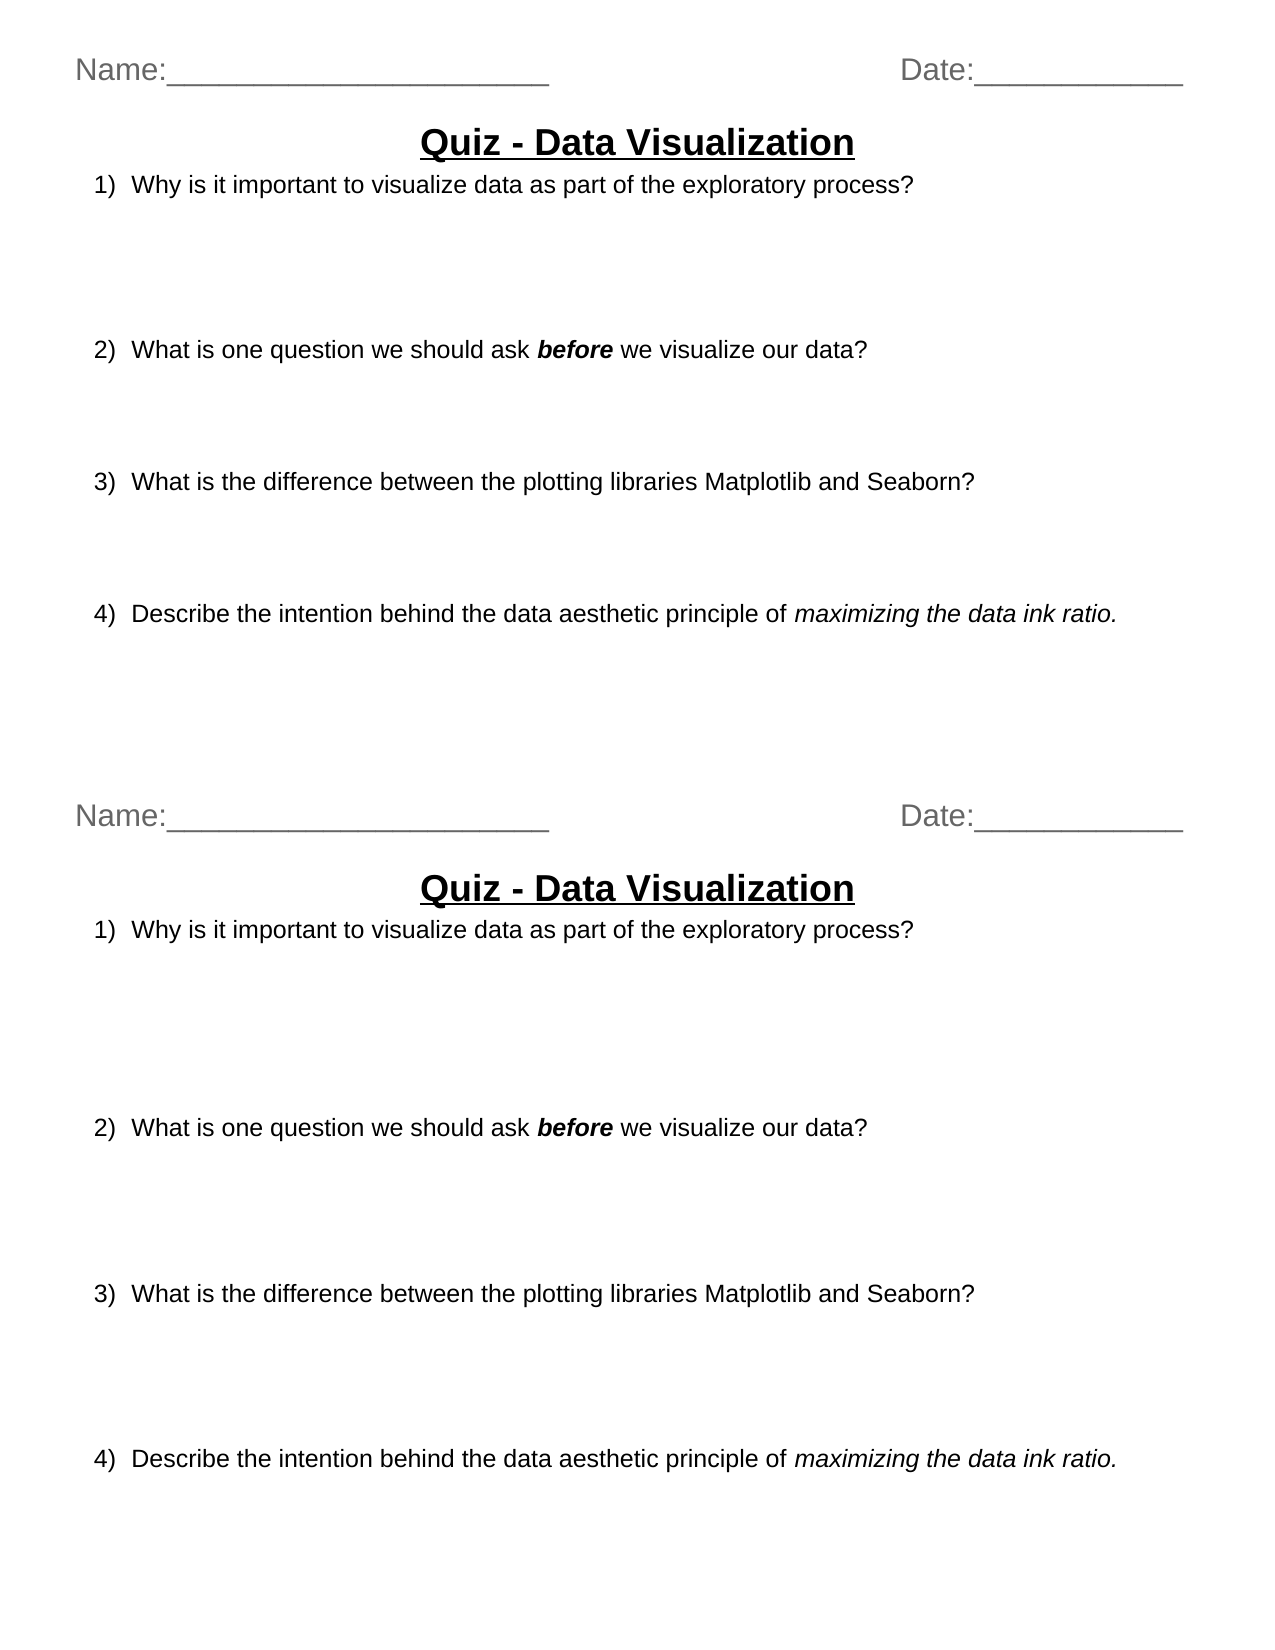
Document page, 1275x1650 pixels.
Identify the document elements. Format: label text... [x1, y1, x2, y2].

list Describe the intention behind the data aesthetic principle of maximizing the data ink ratio. [94, 599, 1200, 757]
list Why is it important to visualize data as part of the exploratory process? [94, 915, 1200, 1043]
title Quiz - Data Visualization [75, 120, 1200, 163]
list Describe the intention behind the data aesthetic principle of maximizing the data ink ratio. [94, 1444, 1200, 1536]
list What is the difference between the plotting libraries Matplotlib and Seaborn? [94, 1278, 1200, 1439]
list Why is it important to visualize data as part of the exploratory process? [94, 169, 1200, 330]
subtitle Name:______________________ Date:____________ [75, 15, 1200, 87]
subtitle Name:______________________ Date:____________ [75, 761, 1200, 833]
title Quiz - Data Visualization [75, 866, 1200, 909]
list What is the difference between the plotting libraries Matplotlib and Seaborn? [94, 467, 1200, 594]
list What is one question we should ask before we visualize our data? [94, 1113, 1200, 1142]
list What is one question we should ask before we visualize our data? [94, 335, 1200, 363]
